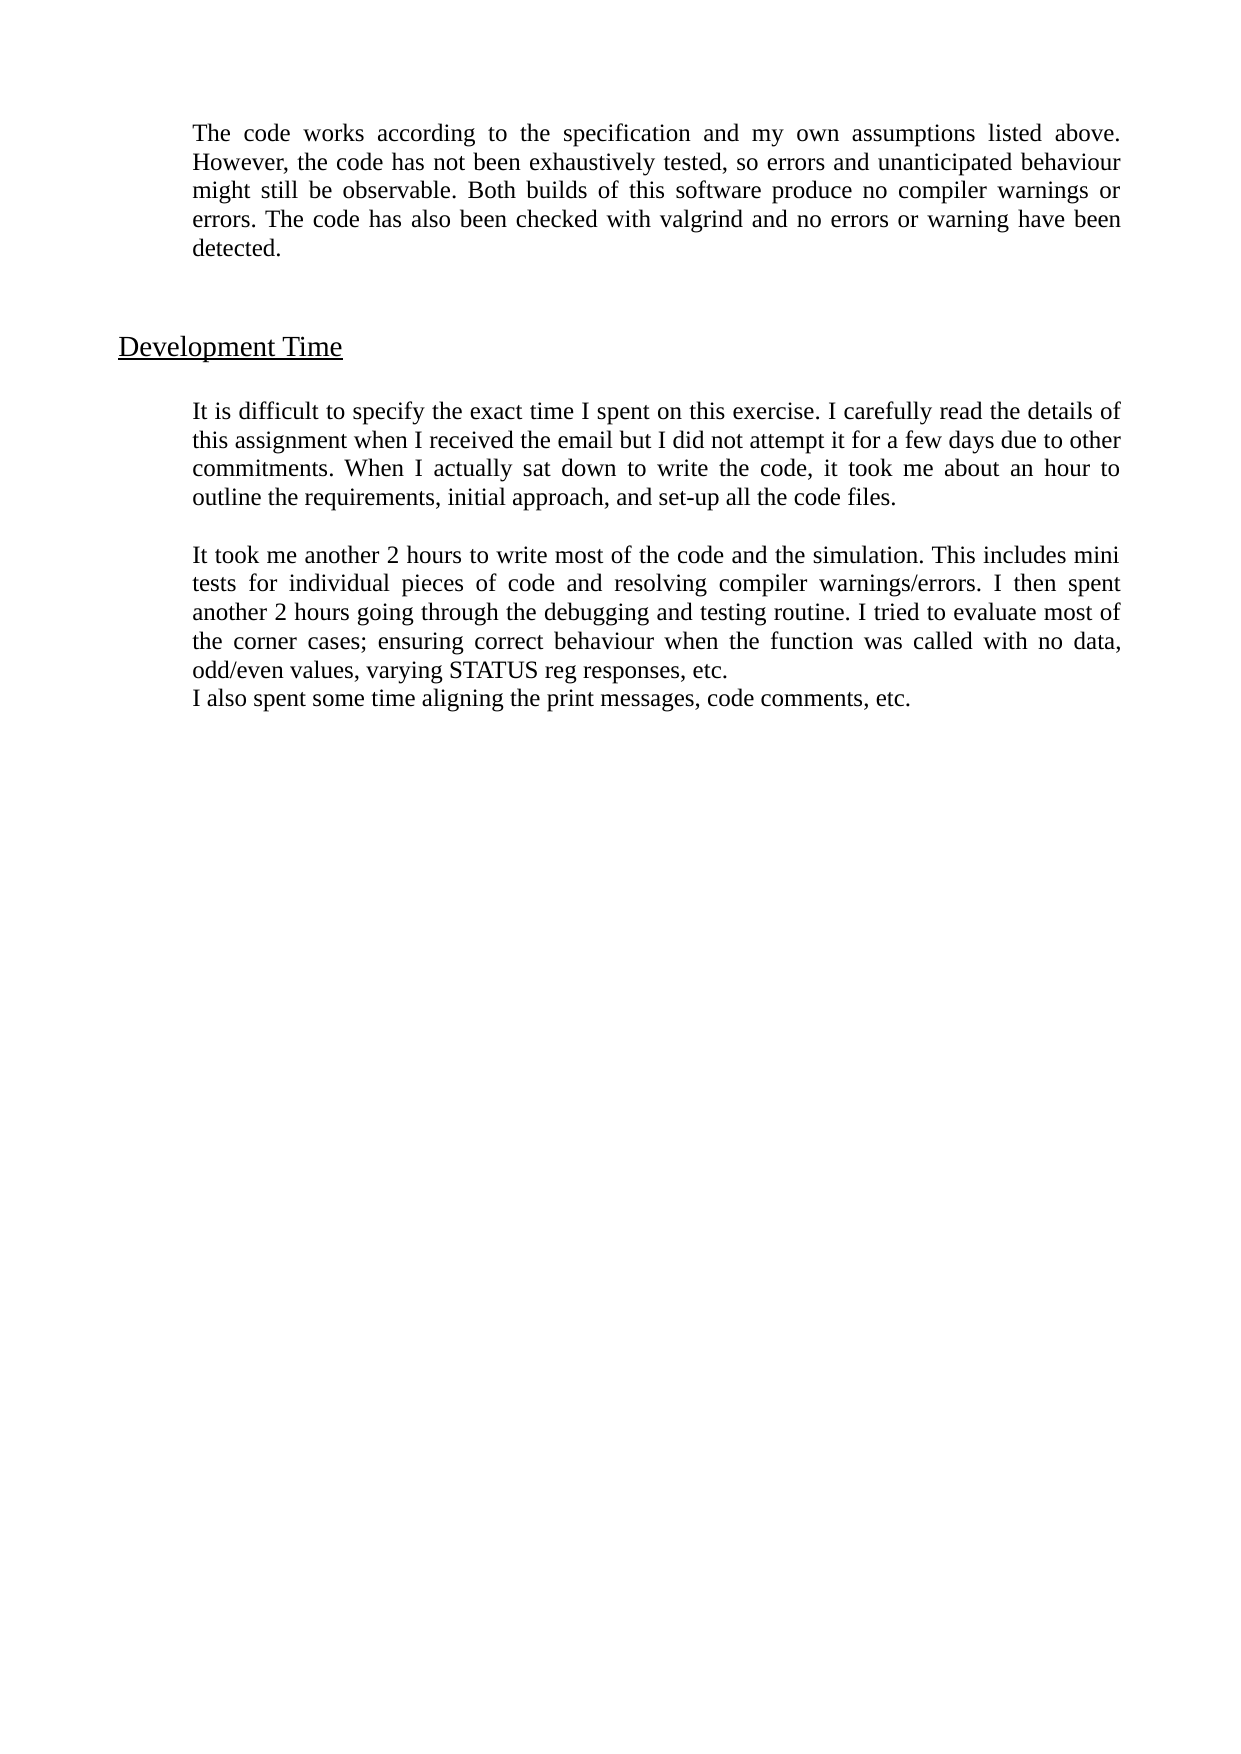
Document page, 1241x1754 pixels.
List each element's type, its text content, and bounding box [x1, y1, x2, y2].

text The code works according to the specification and my own assumptions listed above. However, the code has not been exhaustively tested, so errors and unanticipated behaviour might still be observable. Both builds of this software produce no compiler warnings or errors. The code has also been checked with valgrind and no errors or warning have been detected. [192, 118, 1122, 262]
text It is difficult to specify the exact time I spent on this exercise. I carefully read the details of this assignment when I received the email but I did not attempt it for a few days due to other commitments. When I actually sat down to write the code, it took me about an hour to outline the requirements, initial approach, and set-up all the code files. [192, 396, 1122, 511]
text It took me another 2 hours to write most of the code and the simulation. This includes mini tests for individual pieces of code and resolving compiler warnings/errors. I then spent another 2 hours going through the debugging and testing routine. I tried to evaluate most of the corner cases; ensuring correct behaviour when the function was called with no data, odd/even values, varying STATUS reg responses, etc. [192, 540, 1122, 683]
text I also spent some time aligning the print messages, code comments, etc. [192, 683, 1122, 712]
text Development Time [118, 329, 1122, 362]
